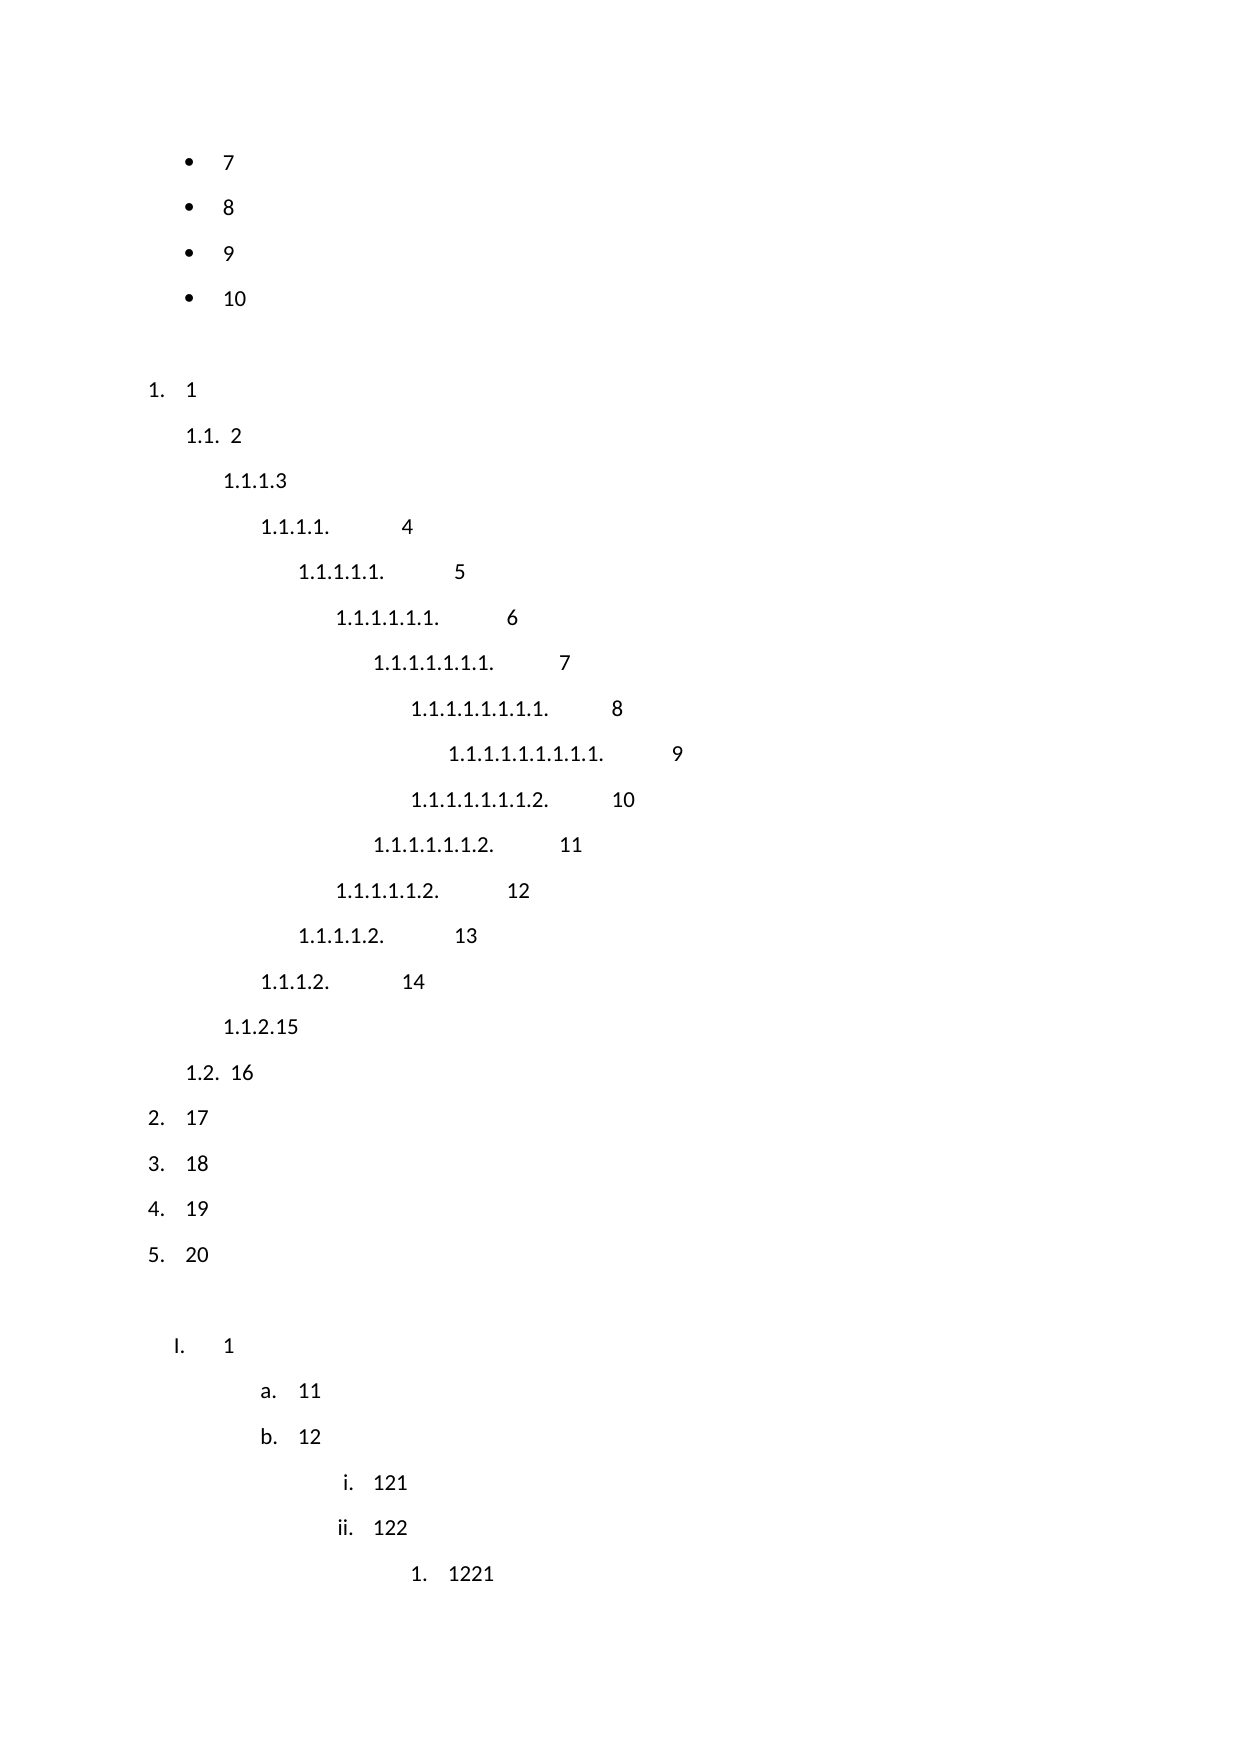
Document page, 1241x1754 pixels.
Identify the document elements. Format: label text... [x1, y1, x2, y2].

list 121 [354, 1468, 1093, 1496]
list 15 [223, 1012, 1093, 1041]
list 10 [185, 284, 1093, 312]
list 20 [148, 1240, 1093, 1268]
list 1 [185, 1331, 1093, 1359]
list 6 [335, 603, 1093, 631]
list 1 [148, 375, 1093, 403]
list 9 [185, 239, 1093, 267]
list 4 [260, 512, 1093, 540]
list 13 [298, 921, 1093, 949]
list 5 [298, 557, 1093, 585]
list 11 [373, 830, 1093, 858]
list 16 [185, 1058, 1093, 1086]
list 11 [260, 1377, 1093, 1405]
list 12 [335, 876, 1093, 904]
list 8 [185, 193, 1093, 221]
list 17 [148, 1103, 1093, 1132]
list 2 [185, 421, 1093, 449]
list 12 [260, 1422, 1093, 1450]
list 18 [148, 1149, 1093, 1177]
list 1221 [410, 1559, 1093, 1587]
list 7 [185, 148, 1093, 176]
list 10 [410, 785, 1093, 813]
list 14 [260, 967, 1093, 995]
list 8 [410, 694, 1093, 722]
list 19 [148, 1194, 1093, 1223]
list 122 [354, 1513, 1093, 1541]
list 9 [448, 739, 1093, 767]
list 3 [223, 466, 1093, 494]
list 7 [373, 648, 1093, 676]
